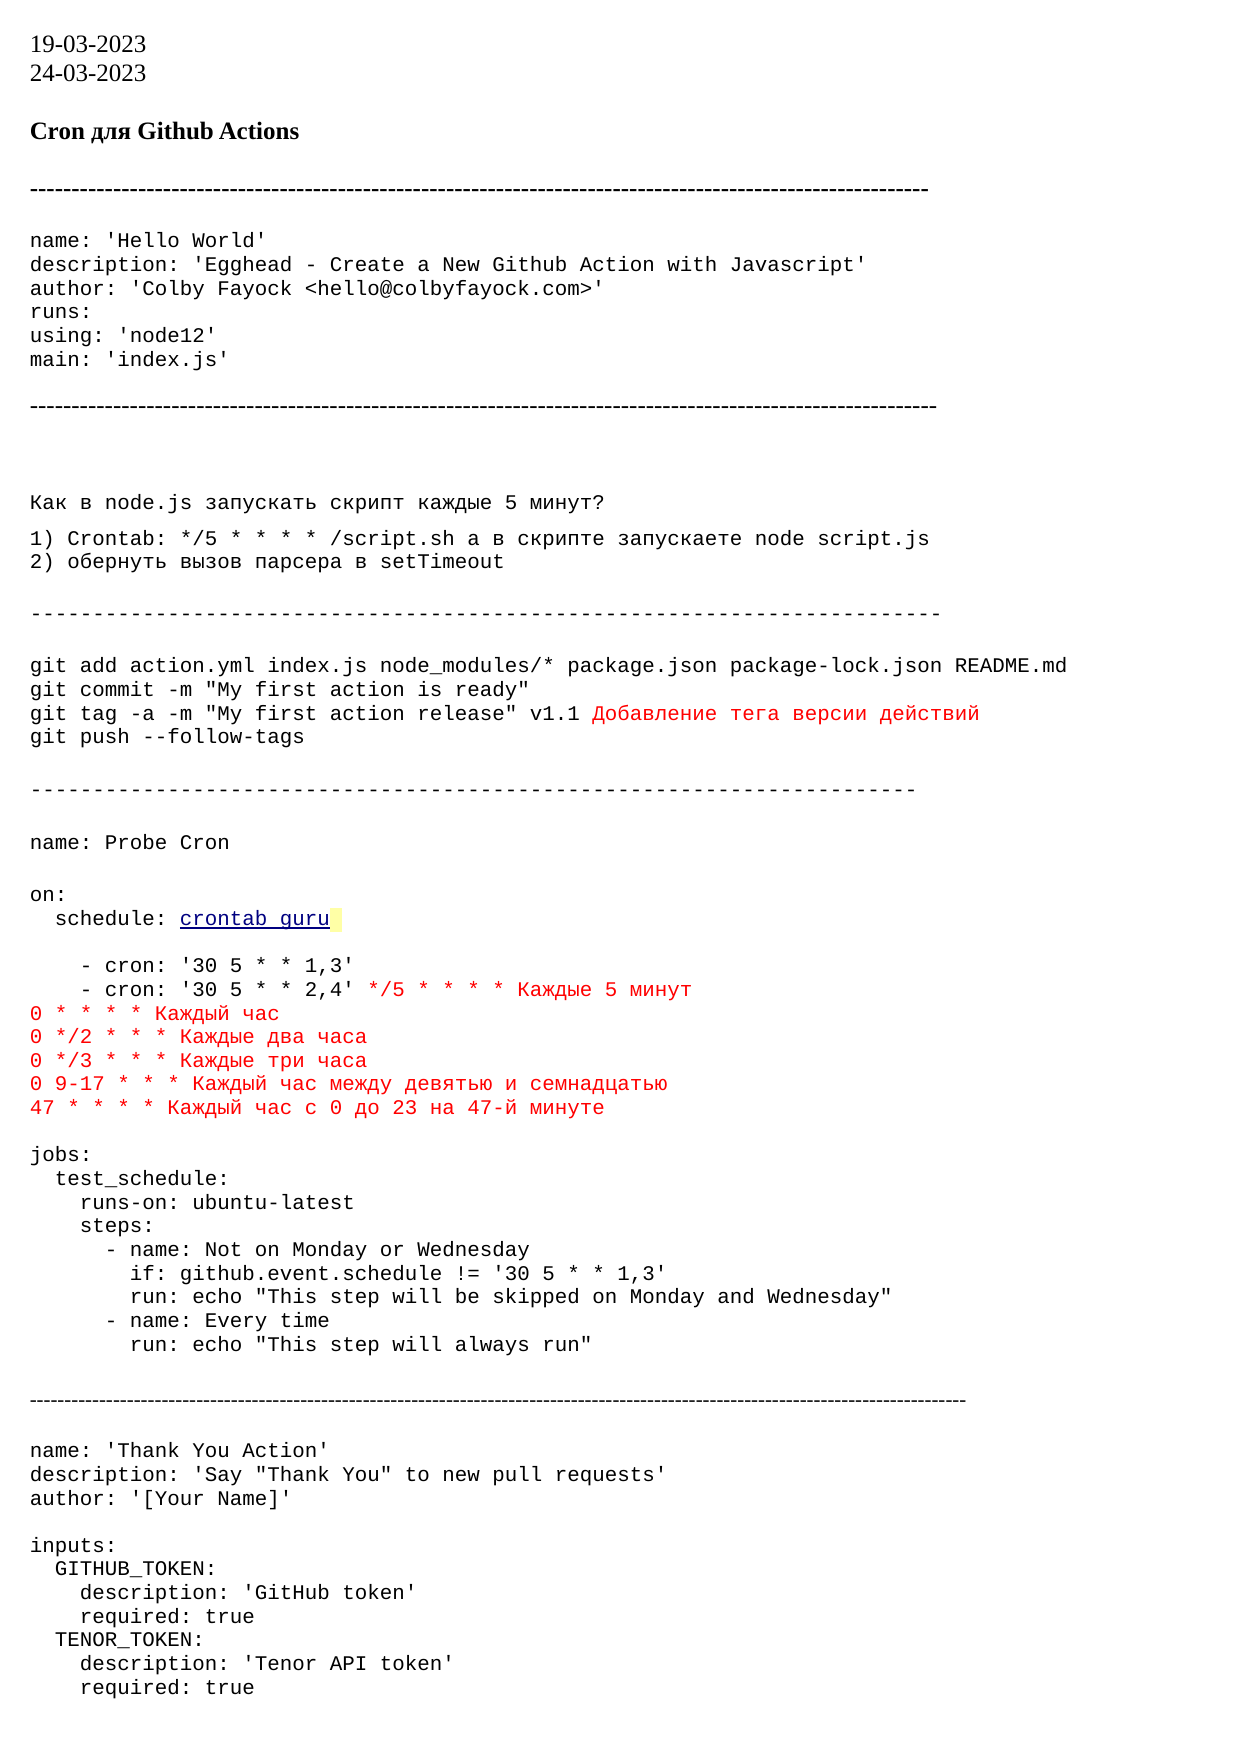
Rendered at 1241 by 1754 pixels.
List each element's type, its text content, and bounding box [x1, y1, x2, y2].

text on: [29, 884, 1211, 908]
text description: 'Say "Thank You" to new pull requests' [29, 1464, 1211, 1487]
text description: 'Egghead - Create a New Github Action with Javascript' [29, 254, 1211, 278]
text 0 * * * * Каждый час [29, 1002, 1211, 1026]
text 0 */2 * * * Каждые два часа [29, 1026, 1211, 1050]
text 24-03-2023 [29, 58, 1211, 87]
text author: 'Colby Fayock <hello@colbyfayock.com>' [29, 278, 1211, 301]
text git push --follow-tags [29, 726, 1211, 750]
text ------------------------------------------------------------------------------------------------------------- [29, 390, 1211, 419]
text run: echo "This step will always run" [29, 1333, 1211, 1357]
text Cron для Github Actions [29, 116, 1211, 144]
text name: 'Thank You Action' [29, 1440, 1211, 1464]
text description: 'GitHub token' [29, 1582, 1211, 1606]
text name: 'Hello World' [29, 230, 1211, 254]
text 1) Crontab: */5 * * * * /script.sh а в скрипте запускаете node script.js [29, 528, 1211, 551]
text jobs: [29, 1144, 1211, 1168]
text name: Probe Cron [29, 832, 1211, 856]
text inputs: [29, 1535, 1211, 1558]
text test_schedule: [29, 1168, 1211, 1192]
text git commit -m "My first action is ready" [29, 679, 1211, 703]
text if: github.event.schedule != '30 5 * * 1,3' [29, 1263, 1211, 1286]
text 19-03-2023 [29, 29, 1211, 58]
text runs: [29, 301, 1211, 325]
text description: 'Tenor API token' [29, 1653, 1211, 1677]
text - name: Every time [29, 1310, 1211, 1333]
text - name: Not on Monday or Wednesday [29, 1239, 1211, 1263]
text ------------------------------------------------------------------------- [29, 603, 1211, 627]
text author: '[Your Name]' [29, 1487, 1211, 1511]
text ------------------------------------------------------------------------------------------------------------ [29, 173, 1211, 202]
text steps: [29, 1215, 1211, 1239]
text TENOR_TOKEN: [29, 1629, 1211, 1653]
text 2) обернуть вызов парсера в setTimeout [29, 551, 1211, 575]
text - cron: '30 5 * * 1,3' [29, 955, 1211, 979]
text 0 9-17 * * * Каждый час между девятью и семнадцатью [29, 1073, 1211, 1097]
text run: echo "This step will be skipped on Monday and Wednesday" [29, 1286, 1211, 1310]
text git tag -a -m "My first action release" v1.1 Добавление тега версии действий [29, 703, 1211, 726]
text main: 'index.js' [29, 348, 1211, 372]
text required: true [29, 1606, 1211, 1629]
text runs-on: ubuntu-latest [29, 1192, 1211, 1215]
text 0 */3 * * * Каждые три часа [29, 1050, 1211, 1073]
text - cron: '30 5 * * 2,4' */5 * * * * Каждые 5 минут [29, 979, 1211, 1002]
text git add action.yml index.js node_modules/* package.json package-lock.json README.md [29, 655, 1211, 679]
text ----------------------------------------------------------------------- [29, 779, 1211, 803]
text 47 * * * * Каждый час с 0 до 23 на 47-й минуте [29, 1097, 1211, 1121]
text using: 'node12' [29, 325, 1211, 348]
text GITHUB_TOKEN: [29, 1558, 1211, 1582]
text required: true [29, 1677, 1211, 1700]
subtitle Как в node.js запускать скрипт каждые 5 минут? [29, 492, 1211, 515]
text schedule: crontab guru [29, 908, 1211, 932]
text --------------------------------------------------------------------------------------------------------------------------------------- [29, 1387, 1211, 1411]
